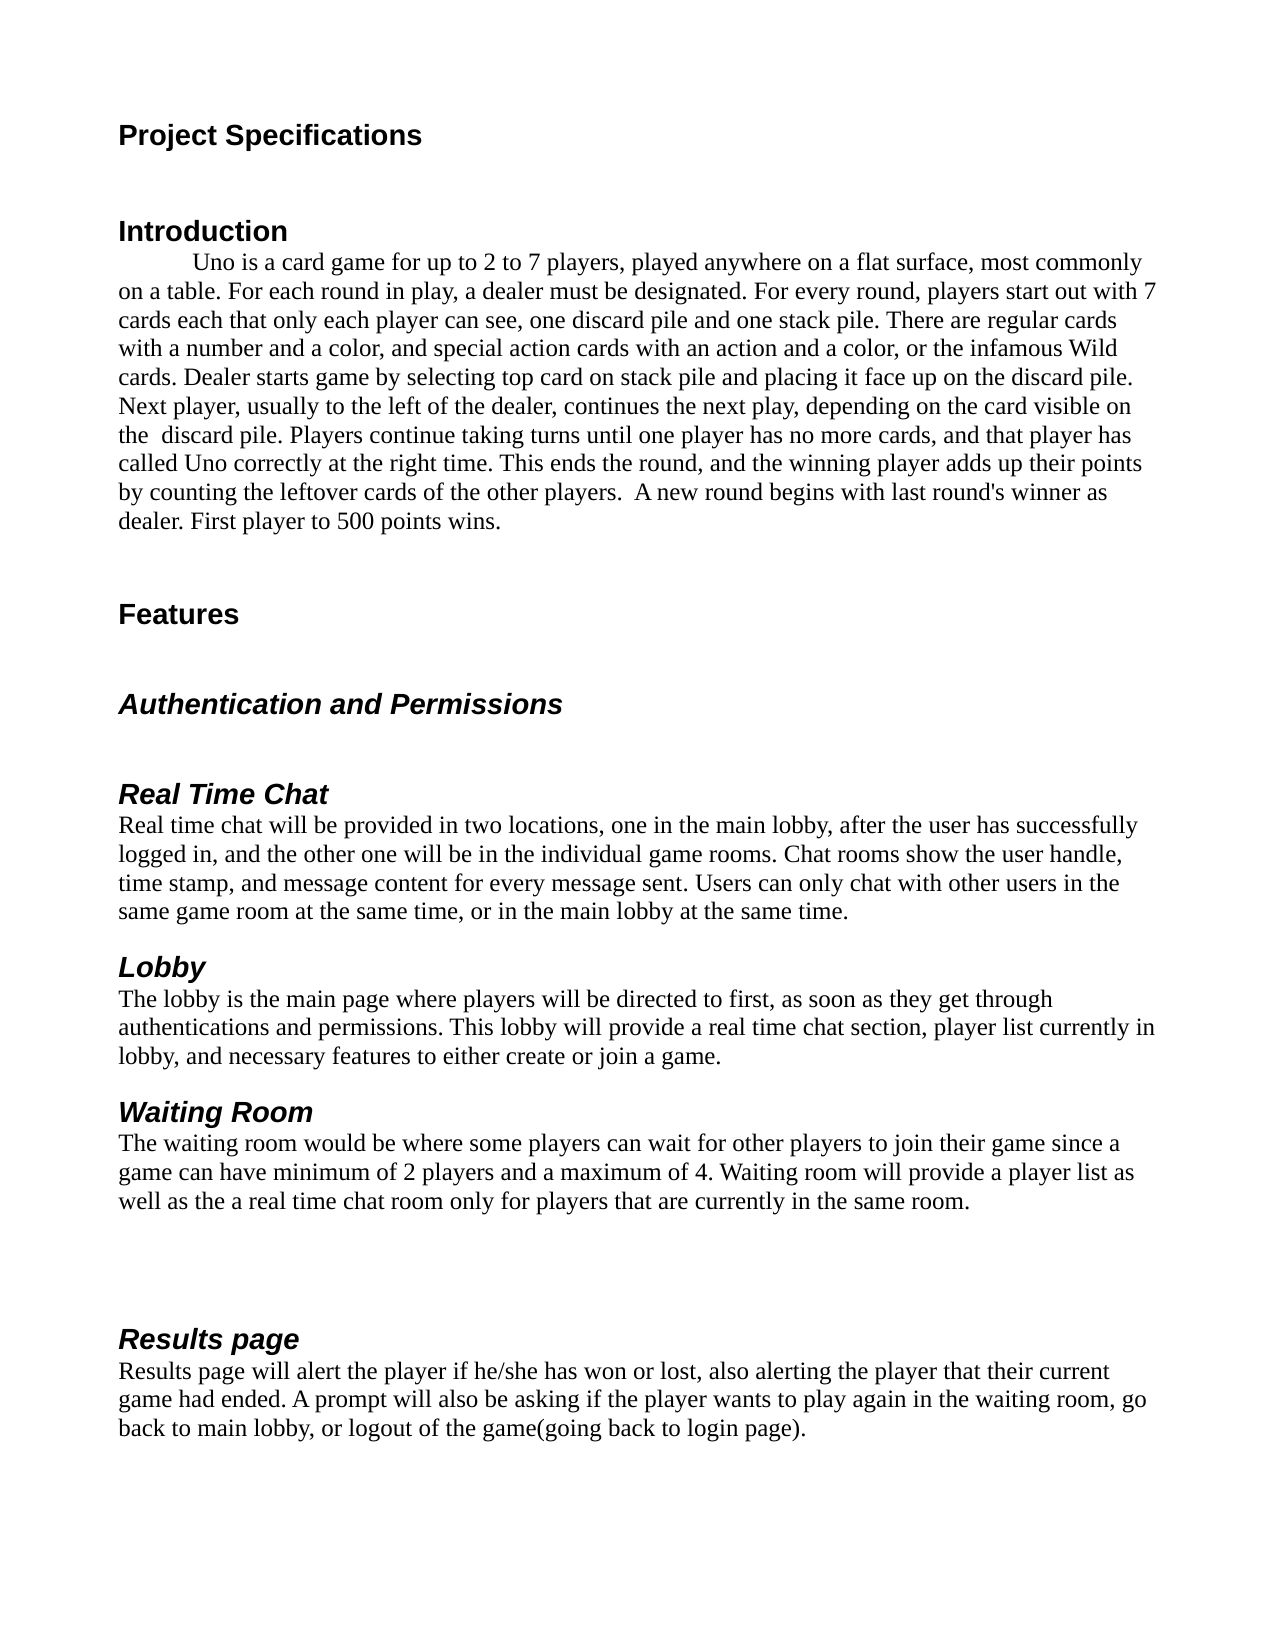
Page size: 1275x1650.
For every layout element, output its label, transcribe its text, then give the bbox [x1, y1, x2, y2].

subtitle Waiting Room [118, 1095, 1157, 1128]
subtitle Real Time Chat [118, 777, 1157, 810]
text Real time chat will be provided in two locations, one in the main lobby, after the user has successfully logged in, and the other one will be in the individual game rooms. Chat rooms show the user handle, time stamp, and message content for every message sent. Users can only chat with other users in the same game room at the same time, or in the main lobby at the same time. [118, 810, 1157, 925]
text The lobby is the main page where players will be directed to first, as soon as they get through authentications and permissions. This lobby will provide a real time chat section, player list currently in lobby, and necessary features to either create or join a game. [118, 984, 1157, 1070]
subtitle Features [118, 597, 1157, 630]
text The waiting room would be where some players can wait for other players to join their game since a game can have minimum of 2 players and a maximum of 4. Waiting room will provide a player list as well as the a real time chat room only for players that are currently in the same room. [118, 1128, 1157, 1215]
subtitle Introduction [118, 214, 1157, 247]
subtitle Project Specifications [118, 118, 1157, 152]
subtitle Results page [118, 1322, 1157, 1356]
subtitle Lobby [118, 950, 1157, 984]
subtitle Authentication and Permissions [118, 687, 1157, 720]
text Uno is a card game for up to 2 to 7 players, played anywhere on a flat surface, most commonly on a table. For each round in play, a dealer must be designated. For every round, players start out with 7 cards each that only each player can see, one discard pile and one stack pile. There are regular cards with a number and a color, and special action cards with an action and a color, or the infamous Wild cards. Dealer starts game by selecting top card on stack pile and placing it face up on the discard pile. Next player, usually to the left of the dealer, continues the next play, depending on the card visible on the discard pile. Players continue taking turns until one player has no more cards, and that player has called Uno correctly at the right time. This ends the round, and the winning player adds up their points by counting the leftover cards of the other players. A new round begins with last round's winner as dealer. First player to 500 points wins. [118, 247, 1157, 535]
text Results page will alert the player if he/she has won or lost, also alerting the player that their current game had ended. A prompt will also be asking if the player wants to play again in the waiting room, go back to main lobby, or logout of the game(going back to login page). [118, 1356, 1157, 1442]
